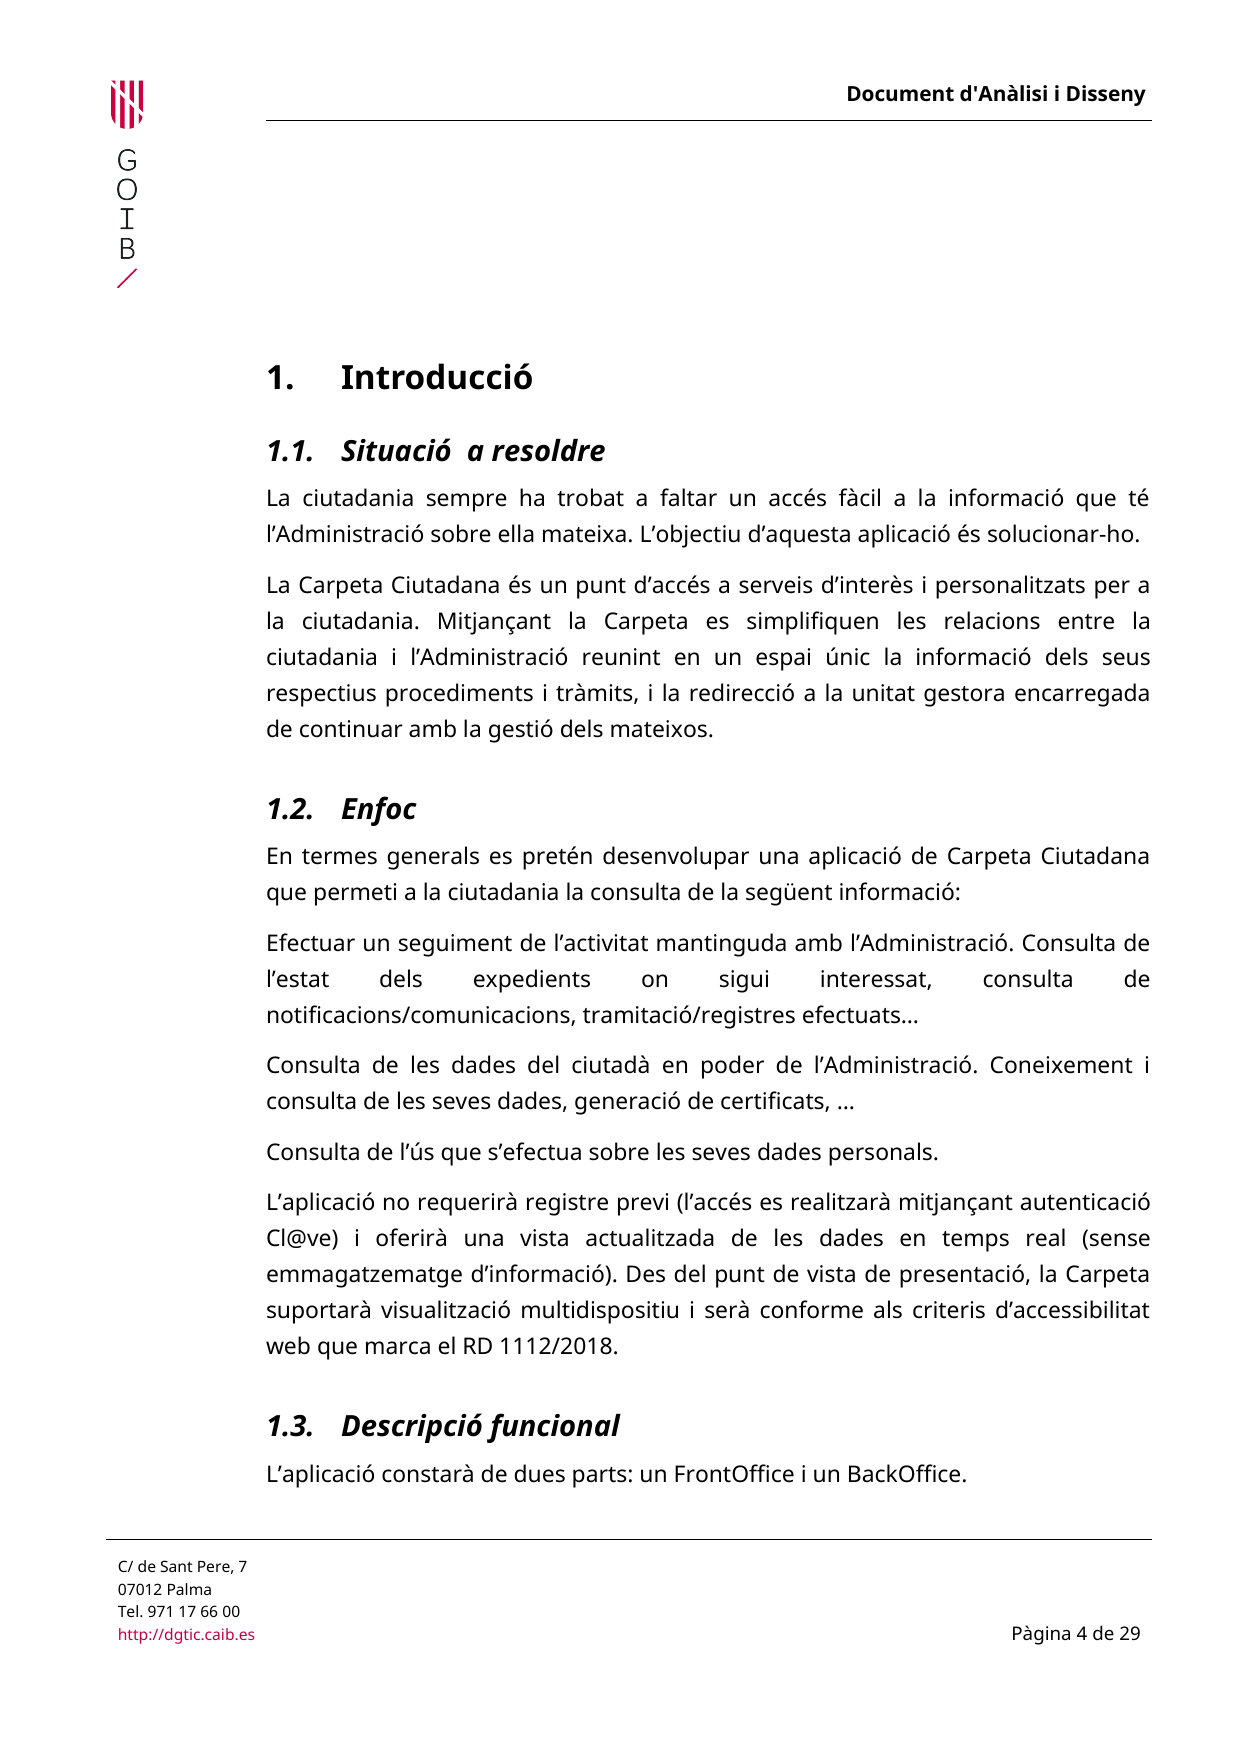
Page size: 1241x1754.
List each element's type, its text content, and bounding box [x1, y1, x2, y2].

text Efectuar un seguiment de l’activitat mantinguda amb l’Administració. Consulta de l’estat dels expedients on sigui interessat, consulta de notificacions/comunicacions, tramitació/registres efectuats… [266, 927, 1152, 1030]
subtitle Descripció funcional [266, 1405, 1152, 1445]
text L’aplicació no requerirà registre previ (l’accés es realitzarà mitjançant autenticació Cl@ve) i oferirà una vista actualitzada de les dades en temps real (sense emmagatzematge d’informació). Des del punt de vista de presentació, la Carpeta suportarà visualització multidispositiu i serà conforme als criteris d’accessibilitat web que marca el RD 1112/2018. [266, 1186, 1152, 1361]
text La ciutadania sempre ha trobat a faltar un accés fàcil a la informació que té l’Administració sobre ella mateixa. L’objectiu d’aquesta aplicació és solucionar-ho. [266, 482, 1152, 549]
picture [82, 57, 172, 319]
subtitle Introducció [266, 353, 1152, 399]
subtitle Situació a resoldre [266, 430, 1152, 470]
text Consulta de les dades del ciutadà en poder de l’Administració. Coneixement i consulta de les seves dades, generació de certificats, … [266, 1049, 1152, 1116]
text Consulta de l’ús que s’efectua sobre les seves dades personals. [266, 1136, 1152, 1167]
subtitle Enfoc [266, 788, 1152, 828]
text En termes generals es pretén desenvolupar una aplicació de Carpeta Ciutadana que permeti a la ciutadania la consulta de la següent informació: [266, 840, 1152, 907]
text L’aplicació constarà de dues parts: un FrontOffice i un BackOffice. [266, 1458, 1152, 1489]
text La Carpeta Ciutadana és un punt d’accés a serveis d’interès i personalitzats per a la ciutadania. Mitjançant la Carpeta es simplifiquen les relacions entre la ciutadania i l’Administració reunint en un espai únic la informació dels seus respectius procediments i tràmits, i la redirecció a la unitat gestora encarregada de continuar amb la gestió dels mateixos. [266, 569, 1152, 744]
